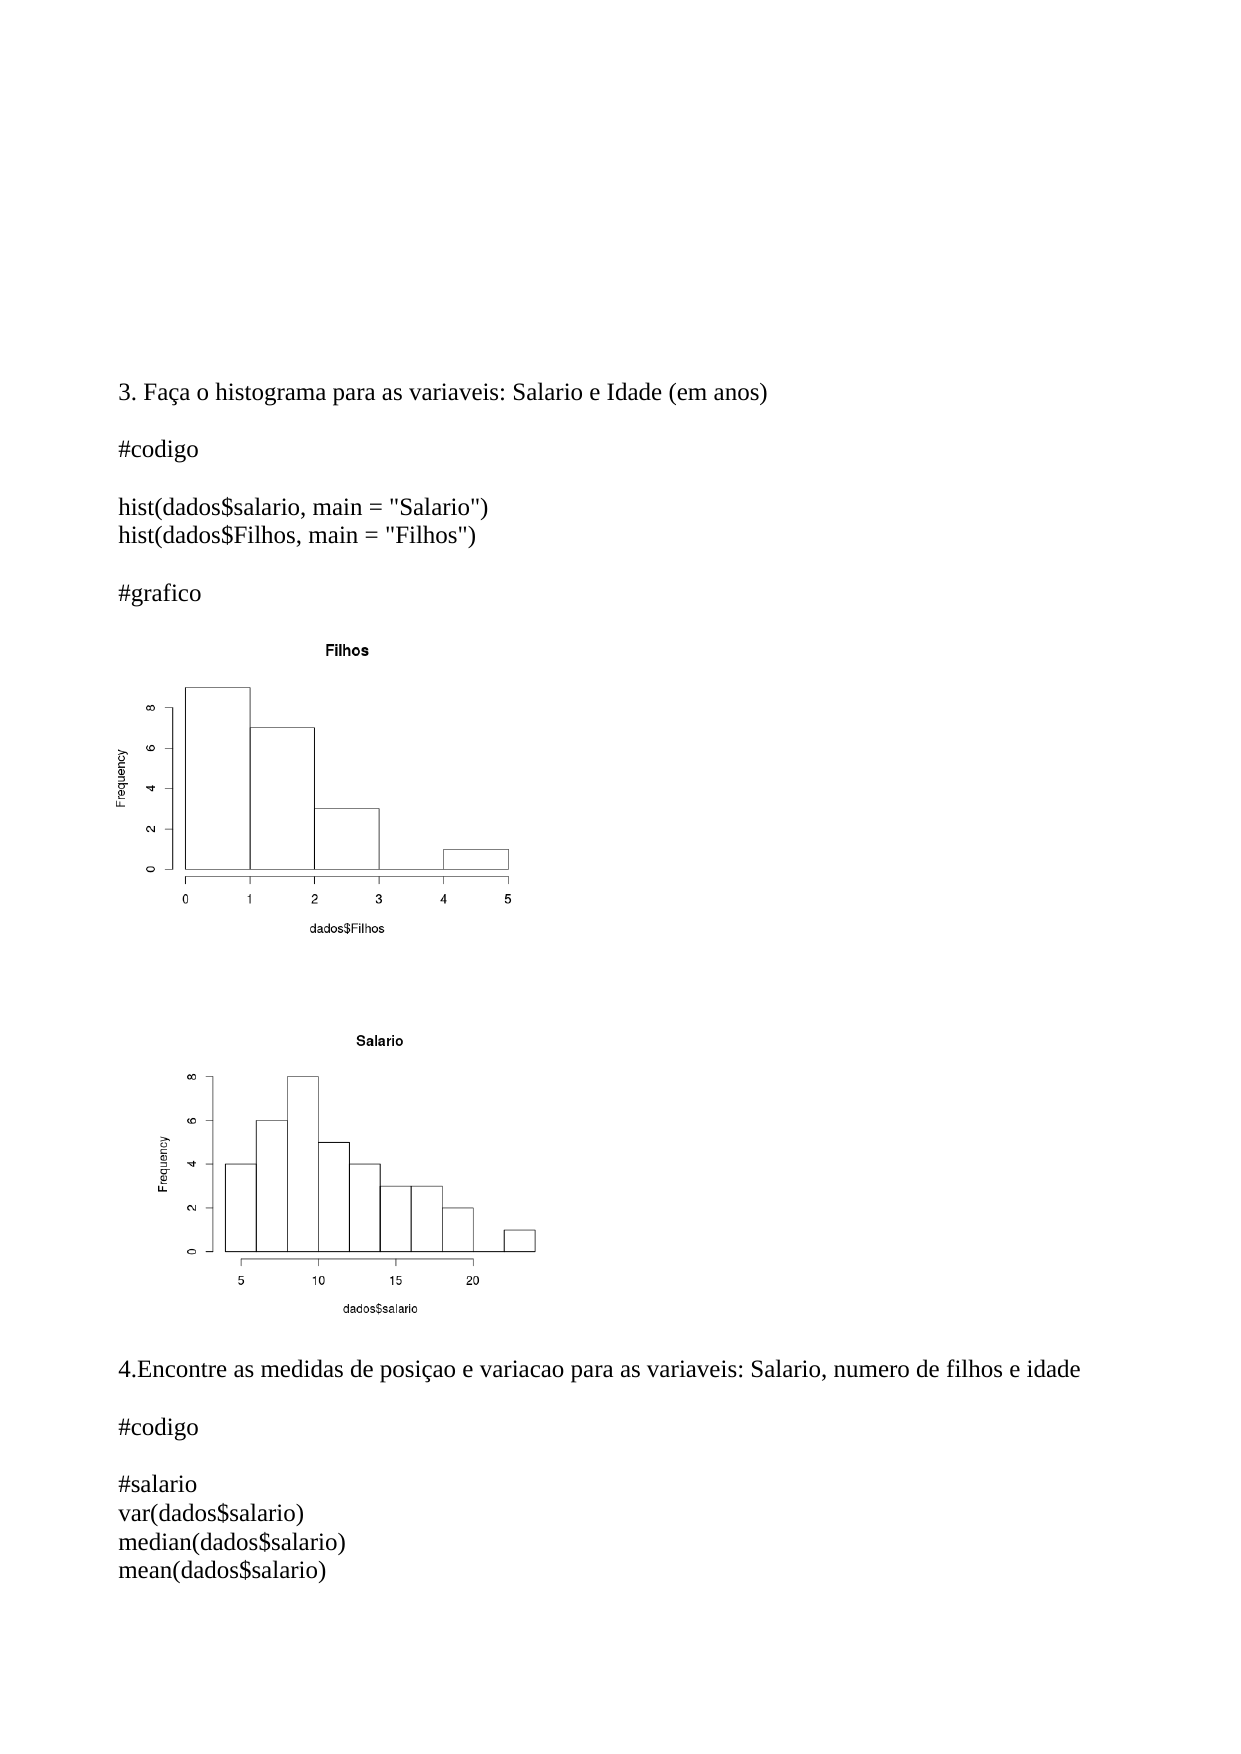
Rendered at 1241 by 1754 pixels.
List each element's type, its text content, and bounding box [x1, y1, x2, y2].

text hist(dados$salario, main = "Salario") [118, 492, 1122, 521]
text var(dados$salario) [118, 1498, 1122, 1527]
text #salario [118, 1469, 1122, 1498]
text 3. Faça o histograma para as variaveis: Salario e Idade (em anos) [118, 377, 1122, 406]
text #grafico [118, 578, 1122, 607]
text 4.Encontre as medidas de posiçao e variacao para as variaveis: Salario, numero de filhos e idade [118, 1354, 1122, 1383]
text median(dados$salario) [118, 1527, 1122, 1556]
text #codigo [118, 434, 1122, 463]
picture [155, 1013, 557, 1323]
text mean(dados$salario) [118, 1556, 1122, 1584]
picture [113, 623, 549, 944]
text hist(dados$Filhos, main = "Filhos") [118, 521, 1122, 549]
text #codigo [118, 1412, 1122, 1441]
